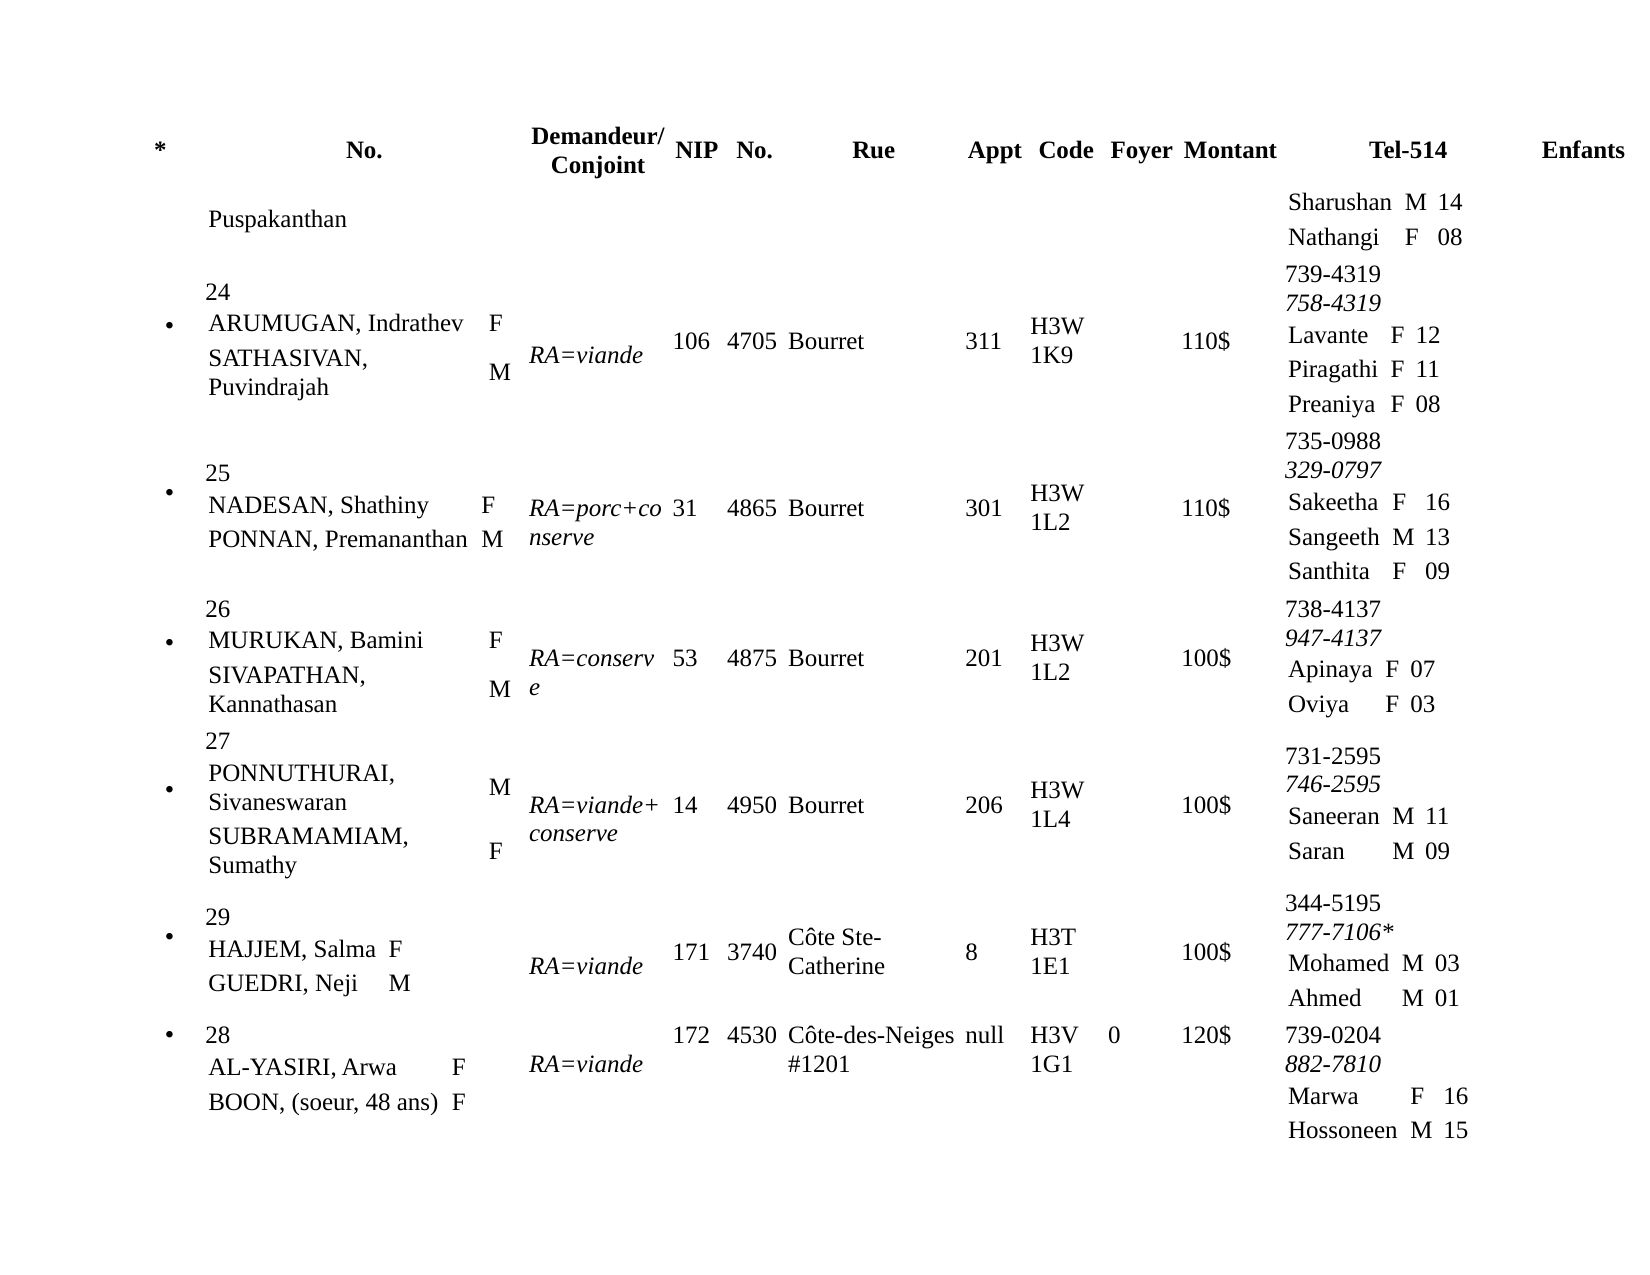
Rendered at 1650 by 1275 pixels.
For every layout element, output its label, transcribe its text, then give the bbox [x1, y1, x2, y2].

table_cell Nathangi [1285, 219, 1402, 253]
table_cell 01 [1432, 980, 1472, 1014]
table_header Sakeetha [1285, 484, 1389, 519]
table_header F [486, 623, 523, 657]
table_cell 106 [670, 257, 724, 424]
table_cell 206 [962, 724, 1027, 885]
table_header 12 [1413, 317, 1453, 352]
table_cell 735-0988 329-0797 [1282, 424, 1534, 591]
table_cell M [385, 966, 423, 1000]
table_cell 29 [202, 885, 526, 1017]
table_cell 27 [202, 724, 526, 885]
table_cell 24 [202, 257, 526, 424]
table_cell [1534, 724, 1633, 885]
table_header 07 [1407, 651, 1448, 686]
table_cell H3W 1L2 [1027, 591, 1105, 723]
table_cell 739-4319 758-4319 [1282, 257, 1534, 424]
table_cell [118, 181, 202, 257]
table_cell 14 [1435, 184, 1475, 219]
table_cell [1105, 257, 1178, 424]
table_header Code [1027, 118, 1105, 181]
table_cell [202, 181, 526, 257]
table_cell 09 [1422, 553, 1463, 588]
table_cell F [1382, 686, 1407, 721]
table_cell [962, 181, 1027, 257]
table_cell [1105, 885, 1178, 1017]
table_cell 171 [670, 885, 724, 1017]
table_cell Côte Ste-Catherine [785, 885, 962, 1017]
table_cell F [1388, 386, 1412, 421]
table_cell RA=conserve [526, 591, 669, 723]
table_header F [1382, 651, 1407, 686]
table_cell 100$ [1178, 885, 1282, 1017]
table_cell 31 [670, 424, 724, 591]
table_cell [486, 202, 523, 236]
table_header Apinaya [1285, 651, 1382, 686]
table_cell M [486, 657, 523, 721]
table_header HAJJEM, Salma [205, 931, 385, 966]
table_header Tel-514 [1282, 118, 1534, 181]
table_cell 26 [202, 591, 526, 723]
table_cell F [1388, 352, 1412, 386]
table_header F [478, 487, 516, 522]
table_cell H3W 1K9 [1027, 257, 1105, 424]
table_header No. [202, 118, 526, 181]
table_cell Sangeeth [1285, 519, 1389, 553]
table_cell [118, 257, 202, 424]
table_cell 344-5195 777-7106* [1282, 885, 1534, 1017]
table_cell [785, 181, 962, 257]
table_cell [670, 181, 724, 257]
table_cell Bourret [785, 424, 962, 591]
table_cell [1282, 181, 1534, 257]
table_cell Santhita [1285, 553, 1389, 588]
table_cell M [478, 522, 516, 556]
table_cell RA=viande [526, 1018, 669, 1150]
table_header F [449, 1049, 478, 1084]
table_cell [1534, 591, 1633, 723]
table_cell RA=viande [526, 257, 669, 424]
table_header PONNUTHURAI, Sivaneswaran [205, 755, 486, 818]
table_cell RA=viande [526, 885, 669, 1017]
table_header F [486, 306, 523, 340]
table_header M [1399, 945, 1432, 980]
table_cell 4875 [724, 591, 785, 723]
table_cell Piragathi [1285, 352, 1387, 386]
table_cell 738-4137 947-4137 [1282, 591, 1534, 723]
table_header * [118, 118, 202, 181]
table_cell Bourret [785, 257, 962, 424]
table_header 03 [1432, 945, 1472, 980]
table_cell 4950 [724, 724, 785, 885]
table_header No. [724, 118, 785, 181]
table_cell [118, 591, 202, 723]
table_header ARUMUGAN, Indrathev [205, 306, 486, 340]
table_cell Saran [1285, 833, 1389, 867]
table_cell [118, 424, 202, 591]
table_header Demandeur/Conjoint [526, 118, 669, 181]
table_cell [1534, 1018, 1633, 1150]
table_cell 3740 [724, 885, 785, 1017]
table_header 16 [1440, 1078, 1481, 1112]
table_cell Hossoneen [1285, 1113, 1407, 1147]
table_cell 14 [670, 724, 724, 885]
table_cell [1027, 181, 1105, 257]
table_header M [1389, 798, 1422, 833]
table_header MURUKAN, Bamini [205, 623, 486, 657]
table_cell 28 [202, 1018, 526, 1150]
table_cell 08 [1413, 386, 1453, 421]
table_cell Bourret [785, 591, 962, 723]
table_cell Puspakanthan [205, 202, 486, 236]
table_cell [1534, 181, 1633, 257]
table_cell [1178, 181, 1282, 257]
table_cell [1534, 257, 1633, 424]
table_cell 8 [962, 885, 1027, 1017]
table_header Mohamed [1285, 945, 1399, 980]
table_cell M [1399, 980, 1432, 1014]
table_header F [1389, 484, 1422, 519]
table_cell Oviya [1285, 686, 1382, 721]
table_cell 4530 [724, 1018, 785, 1150]
table_cell 4865 [724, 424, 785, 591]
table_header M [486, 755, 523, 818]
table_cell M [1407, 1113, 1440, 1147]
table_cell 120$ [1178, 1018, 1282, 1150]
table_cell 4705 [724, 257, 785, 424]
table_cell F [486, 819, 523, 882]
table_cell M [1402, 184, 1434, 219]
table_header NADESAN, Shathiny [205, 487, 478, 522]
table_header Appt [962, 118, 1027, 181]
table_cell 731-2595 746-2595 [1282, 724, 1534, 885]
table_cell PONNAN, Premananthan [205, 522, 478, 556]
table_cell F [1389, 553, 1422, 588]
table_cell 110$ [1178, 424, 1282, 591]
table_cell 100$ [1178, 591, 1282, 723]
table_cell 739-0204 882-7810 [1282, 1018, 1534, 1150]
table_cell SATHASIVAN, Puvindrajah [205, 340, 486, 403]
table_cell 0 [1105, 1018, 1178, 1150]
table_header Foyer [1105, 118, 1178, 181]
table_cell RA=porc+conserve [526, 424, 669, 591]
table_header Lavante [1285, 317, 1387, 352]
table_cell [1534, 424, 1633, 591]
table_cell [1105, 724, 1178, 885]
table_cell H3T 1E1 [1027, 885, 1105, 1017]
table_header NIP [670, 118, 724, 181]
table_cell [1105, 591, 1178, 723]
table_header AL-YASIRI, Arwa [205, 1049, 449, 1084]
table_cell Ahmed [1285, 980, 1399, 1014]
table_cell Côte-des-Neiges #1201 [785, 1018, 962, 1150]
table_cell 172 [670, 1018, 724, 1150]
table_cell 03 [1407, 686, 1448, 721]
table_cell H3W 1L2 [1027, 424, 1105, 591]
table_cell M [1389, 519, 1422, 553]
table_cell SUBRAMAMIAM, Sumathy [205, 819, 486, 882]
table_cell RA=viande+conserve [526, 724, 669, 885]
table_cell 09 [1422, 833, 1463, 867]
table_header Rue [785, 118, 962, 181]
table_cell [118, 724, 202, 885]
table_header F [1407, 1078, 1440, 1112]
table_cell SIVAPATHAN, Kannathasan [205, 657, 486, 721]
table_header F [1388, 317, 1412, 352]
table_cell 13 [1422, 519, 1463, 553]
table_cell 15 [1440, 1113, 1481, 1147]
table_cell [1105, 424, 1178, 591]
table_header Marwa [1285, 1078, 1407, 1112]
table_cell F [1402, 219, 1434, 253]
table_cell 311 [962, 257, 1027, 424]
table_cell Bourret [785, 724, 962, 885]
table_cell 25 [202, 424, 526, 591]
table_cell BOON, (soeur, 48 ans) [205, 1084, 449, 1118]
table_cell Sharushan [1285, 184, 1402, 219]
table_cell F [449, 1084, 478, 1118]
table_cell [1534, 885, 1633, 1017]
table_cell 53 [670, 591, 724, 723]
table_cell 100$ [1178, 724, 1282, 885]
table_cell [118, 1018, 202, 1150]
table_cell 08 [1435, 219, 1475, 253]
table_cell M [1389, 833, 1422, 867]
table_cell GUEDRI, Neji [205, 966, 385, 1000]
table_cell [118, 885, 202, 1017]
table_header Enfants [1534, 118, 1633, 181]
table_cell Preaniya [1285, 386, 1387, 421]
table_header F [385, 931, 423, 966]
table_cell null [962, 1018, 1027, 1150]
table_cell [1105, 181, 1178, 257]
table_cell 110$ [1178, 257, 1282, 424]
table_header 16 [1422, 484, 1463, 519]
table_cell 201 [962, 591, 1027, 723]
table_cell M [486, 340, 523, 403]
table_header Saneeran [1285, 798, 1389, 833]
table_cell [724, 181, 785, 257]
table_header 11 [1422, 798, 1463, 833]
table_cell [526, 181, 669, 257]
table_cell H3W 1L4 [1027, 724, 1105, 885]
table_cell H3V 1G1 [1027, 1018, 1105, 1150]
table_cell 301 [962, 424, 1027, 591]
table_cell 11 [1413, 352, 1453, 386]
table_header Montant [1178, 118, 1282, 181]
